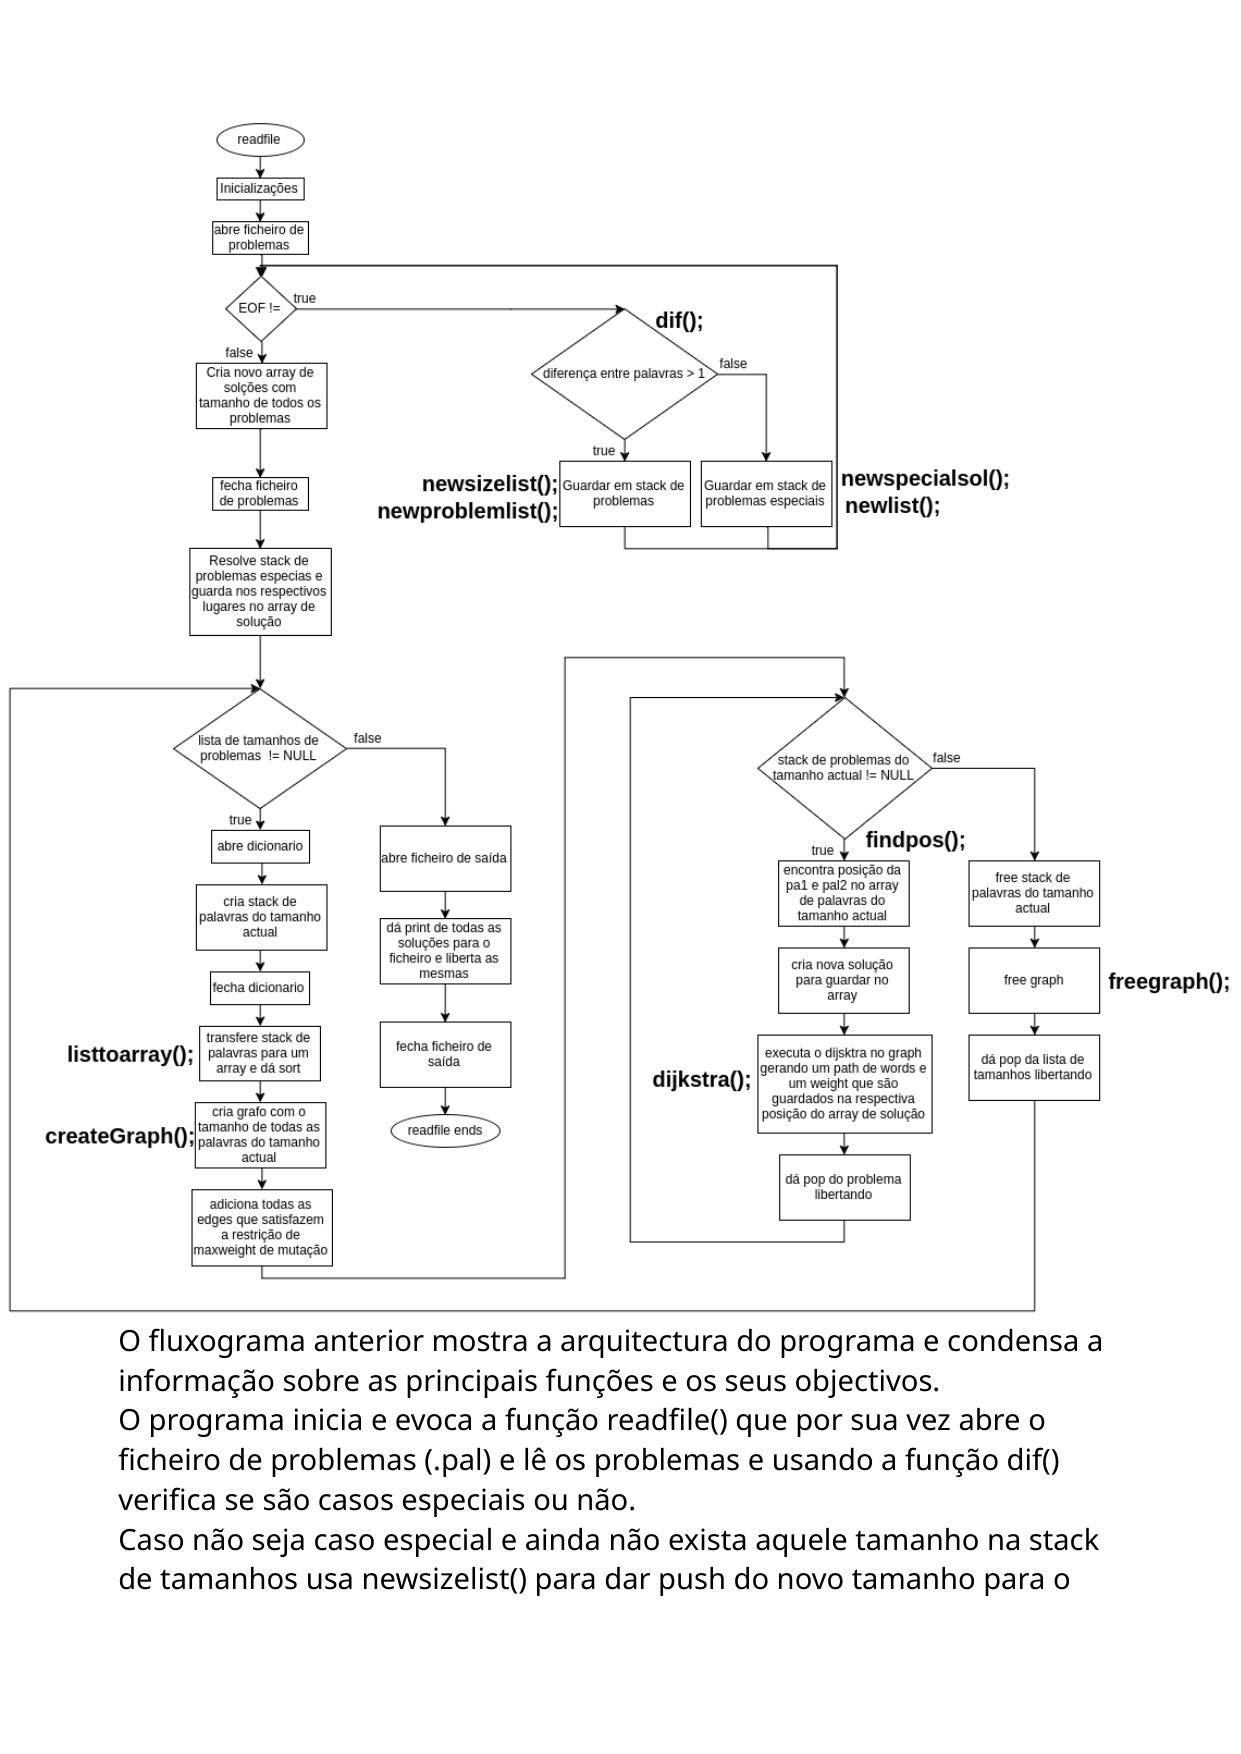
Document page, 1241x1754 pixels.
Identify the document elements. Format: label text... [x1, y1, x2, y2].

text O programa inicia e evoca a função readfile() que por sua vez abre o ficheiro de problemas (.pal) e lê os problemas e usando a função dif() verifica se são casos especiais ou não. [118, 1400, 1122, 1519]
text Caso não seja caso especial e ainda não exista aquele tamanho na stack de tamanhos usa newsizelist() para dar push do novo tamanho para o [118, 1519, 1122, 1598]
text O fluxograma anterior mostra a arquitectura do programa e condensa a informação sobre as principais funções e os seus objectivos. [118, 1321, 1122, 1400]
